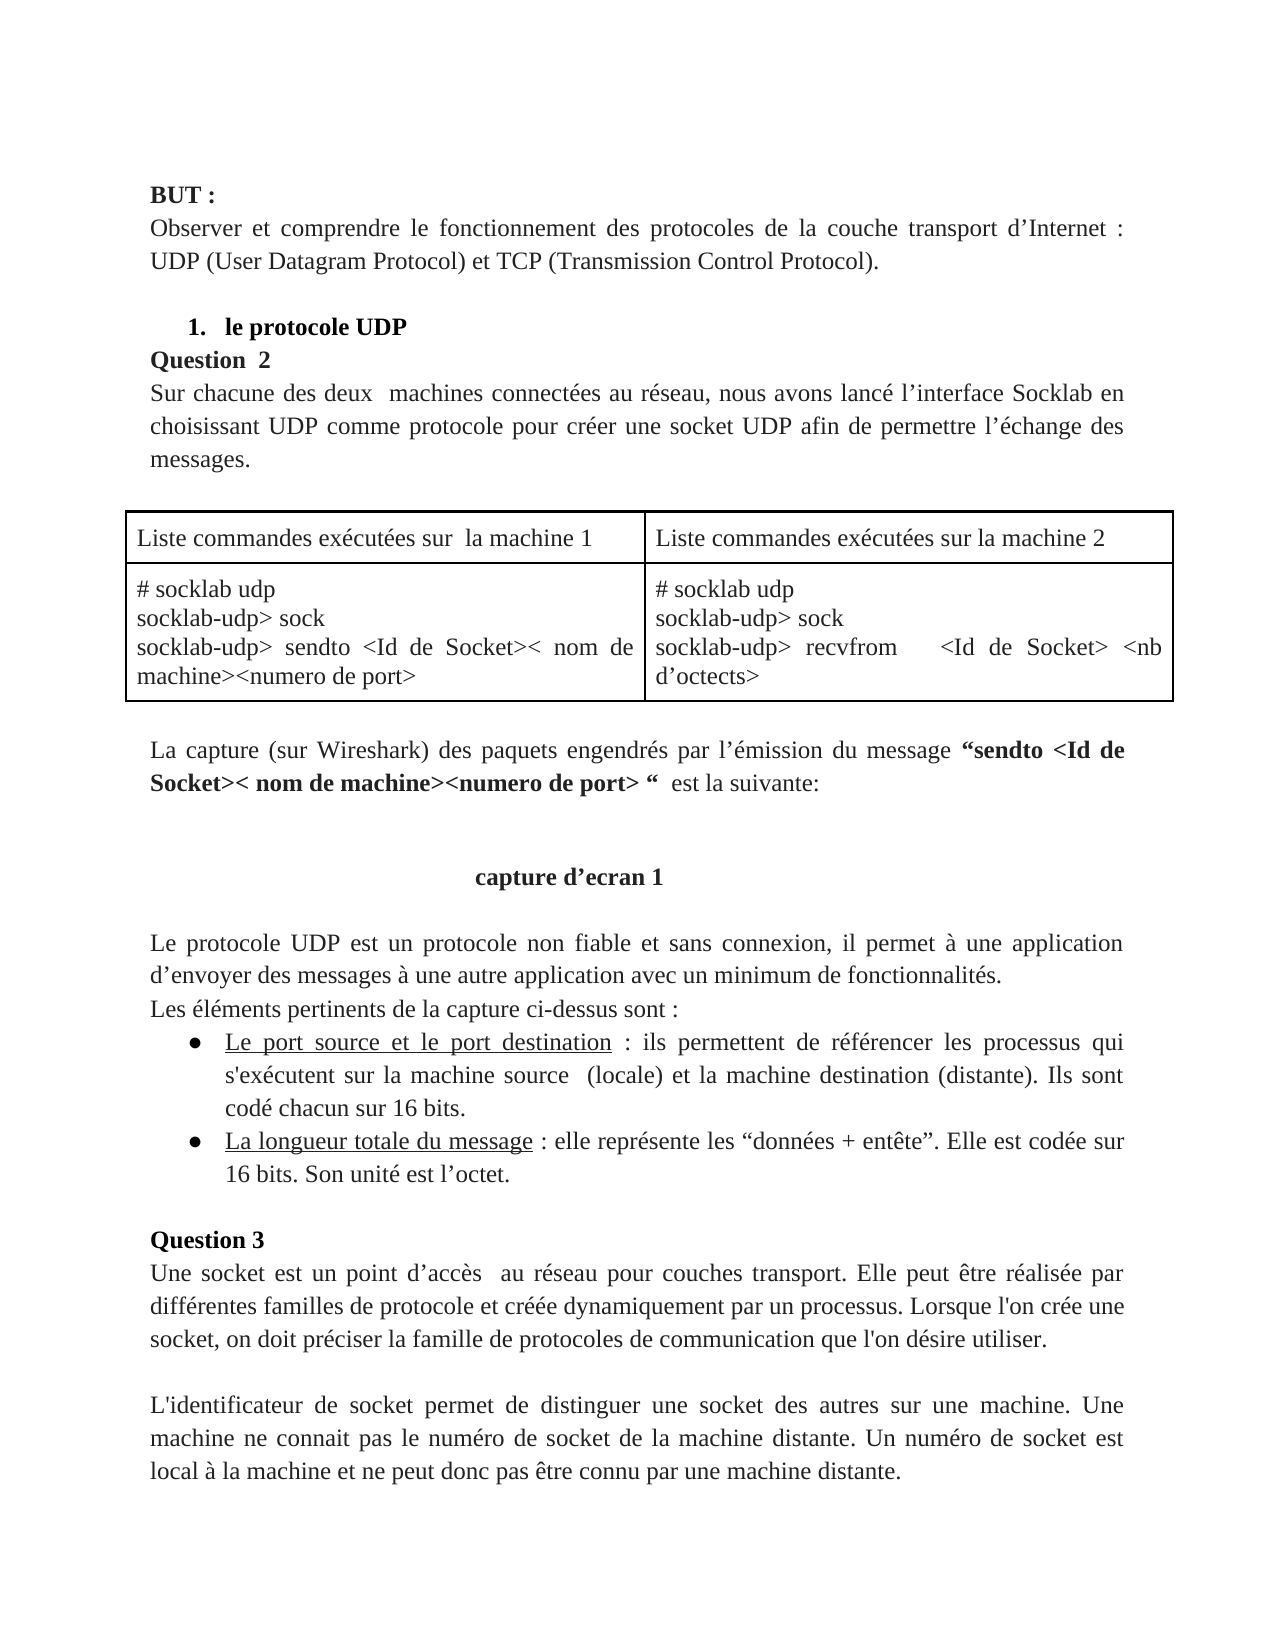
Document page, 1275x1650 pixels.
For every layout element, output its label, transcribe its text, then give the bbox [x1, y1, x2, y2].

text La capture (sur Wireshark) des paquets engendrés par l’émission du message “sendto <Id de Socket>< nom de machine><numero de port> “ est la suivante: [150, 735, 1125, 797]
table_header Liste commandes exécutées sur la machine 1 [127, 513, 644, 562]
table_header Liste commandes exécutées sur la machine 2 [646, 513, 1172, 562]
text Sur chacune des deux machines connectées au réseau, nous avons lancé l’interface Socklab en choisissant UDP comme protocole pour créer une socket UDP afin de permettre l’échange des messages. [150, 378, 1125, 473]
text Une socket est un point d’accès au réseau pour couches transport. Elle peut être réalisée par différentes familles de protocole et créée dynamiquement par un processus. Lorsque l'on crée une socket, on doit préciser la famille de protocoles de communication que l'on désire utiliser. [150, 1258, 1125, 1353]
text Le protocole UDP est un protocole non fiable et sans connexion, il permet à une application d’envoyer des messages à une autre application avec un minimum de fonctionnalités. [150, 928, 1125, 989]
text BUT : [150, 180, 1125, 209]
text Observer et comprendre le fonctionnement des protocoles de la couche transport d’Internet : UDP (User Datagram Protocol) et TCP (Transmission Control Protocol). [150, 213, 1125, 275]
text capture d’ecran 1 [150, 862, 1125, 890]
list le protocole UDP [187, 312, 1125, 341]
text Les éléments pertinents de la capture ci-dessus sont : [150, 994, 1125, 1022]
text L'identificateur de socket permet de distinguer une socket des autres sur une machine. Une machine ne connait pas le numéro de socket de la machine distante. Un numéro de socket est local à la machine et ne peut donc pas être connu par une machine distante. [150, 1390, 1125, 1485]
text Question 2 [150, 345, 1125, 374]
list La longueur totale du message : elle représente les “données + entête”. Elle est codée sur 16 bits. Son unité est l’octet. [187, 1126, 1125, 1187]
text Question 3 [150, 1225, 1125, 1253]
table_cell # socklab udp socklab-udp> sock socklab-udp> recvfrom <Id de Socket> <nb d’octects> [646, 564, 1172, 700]
table_cell # socklab udp socklab-udp> sock socklab-udp> sendto <Id de Socket>< nom de machine><numero de port> [127, 564, 644, 700]
list Le port source et le port destination : ils permettent de référencer les processus qui s'exécutent sur la machine source (locale) et la machine destination (distante). Ils sont codé chacun sur 16 bits. [187, 1027, 1125, 1121]
